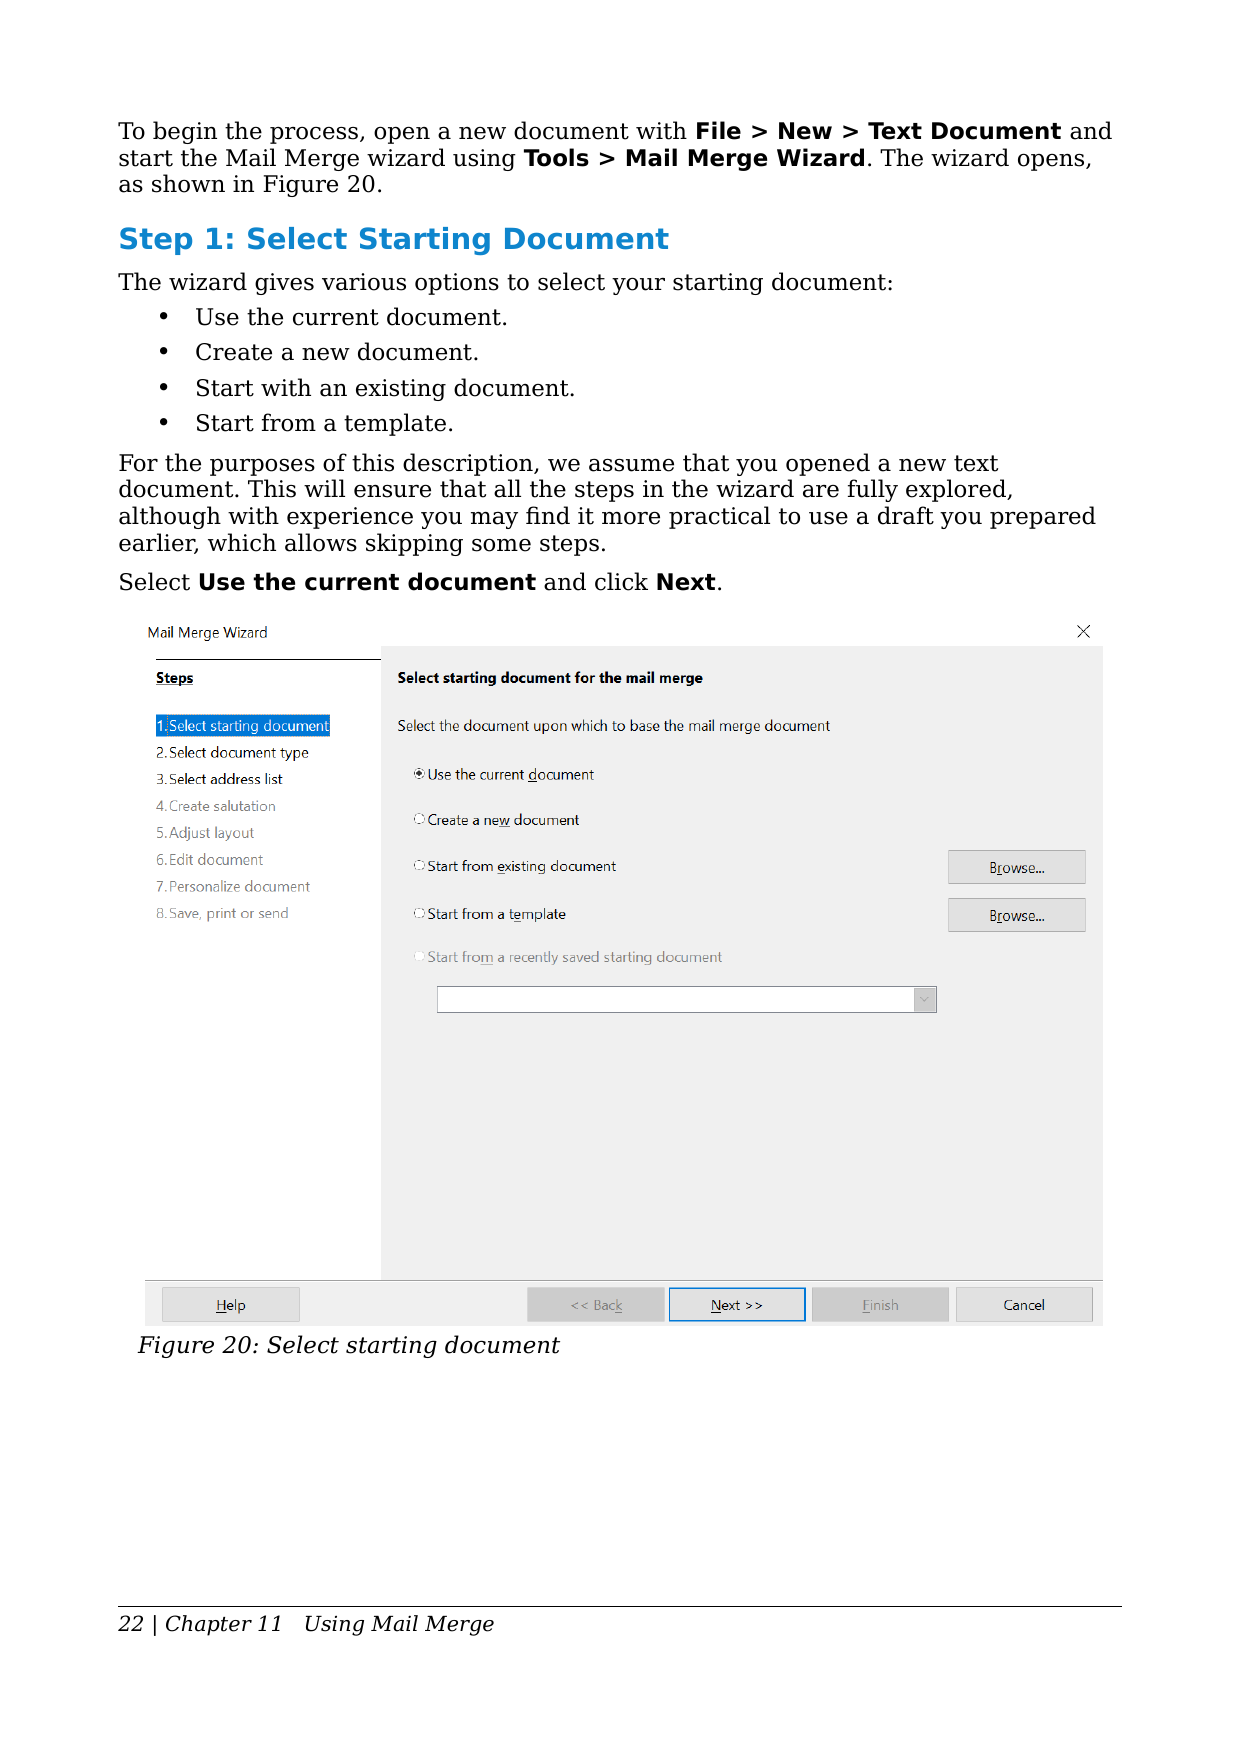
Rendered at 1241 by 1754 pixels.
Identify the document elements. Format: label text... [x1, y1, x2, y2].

list Start from a template. [156, 408, 1122, 437]
text For the purposes of this description, we assume that you opened a new text document. This will ensure that all the steps in the wizard are fully explored, although with experience you may find it more practical to use a draft you prepared earlier, which allows skipping some steps. [118, 450, 1122, 556]
picture [145, 620, 1103, 1326]
list Use the current document. [156, 302, 1122, 331]
text To begin the process, open a new document with File > New > Text Document and start the Mail Merge wizard using Tools > Mail Merge Wizard. The wizard opens, as shown in Figure 20. [118, 118, 1122, 198]
list Start with an existing document. [156, 373, 1122, 402]
subtitle Step 1: Select Starting Document [118, 222, 1122, 256]
list Create a new document. [156, 337, 1122, 366]
list The wizard gives various options to select your starting document: [118, 269, 1122, 295]
text Figure 20: Select starting document [138, 1332, 1102, 1359]
text Select Use the current document and click Next. [118, 569, 1122, 596]
